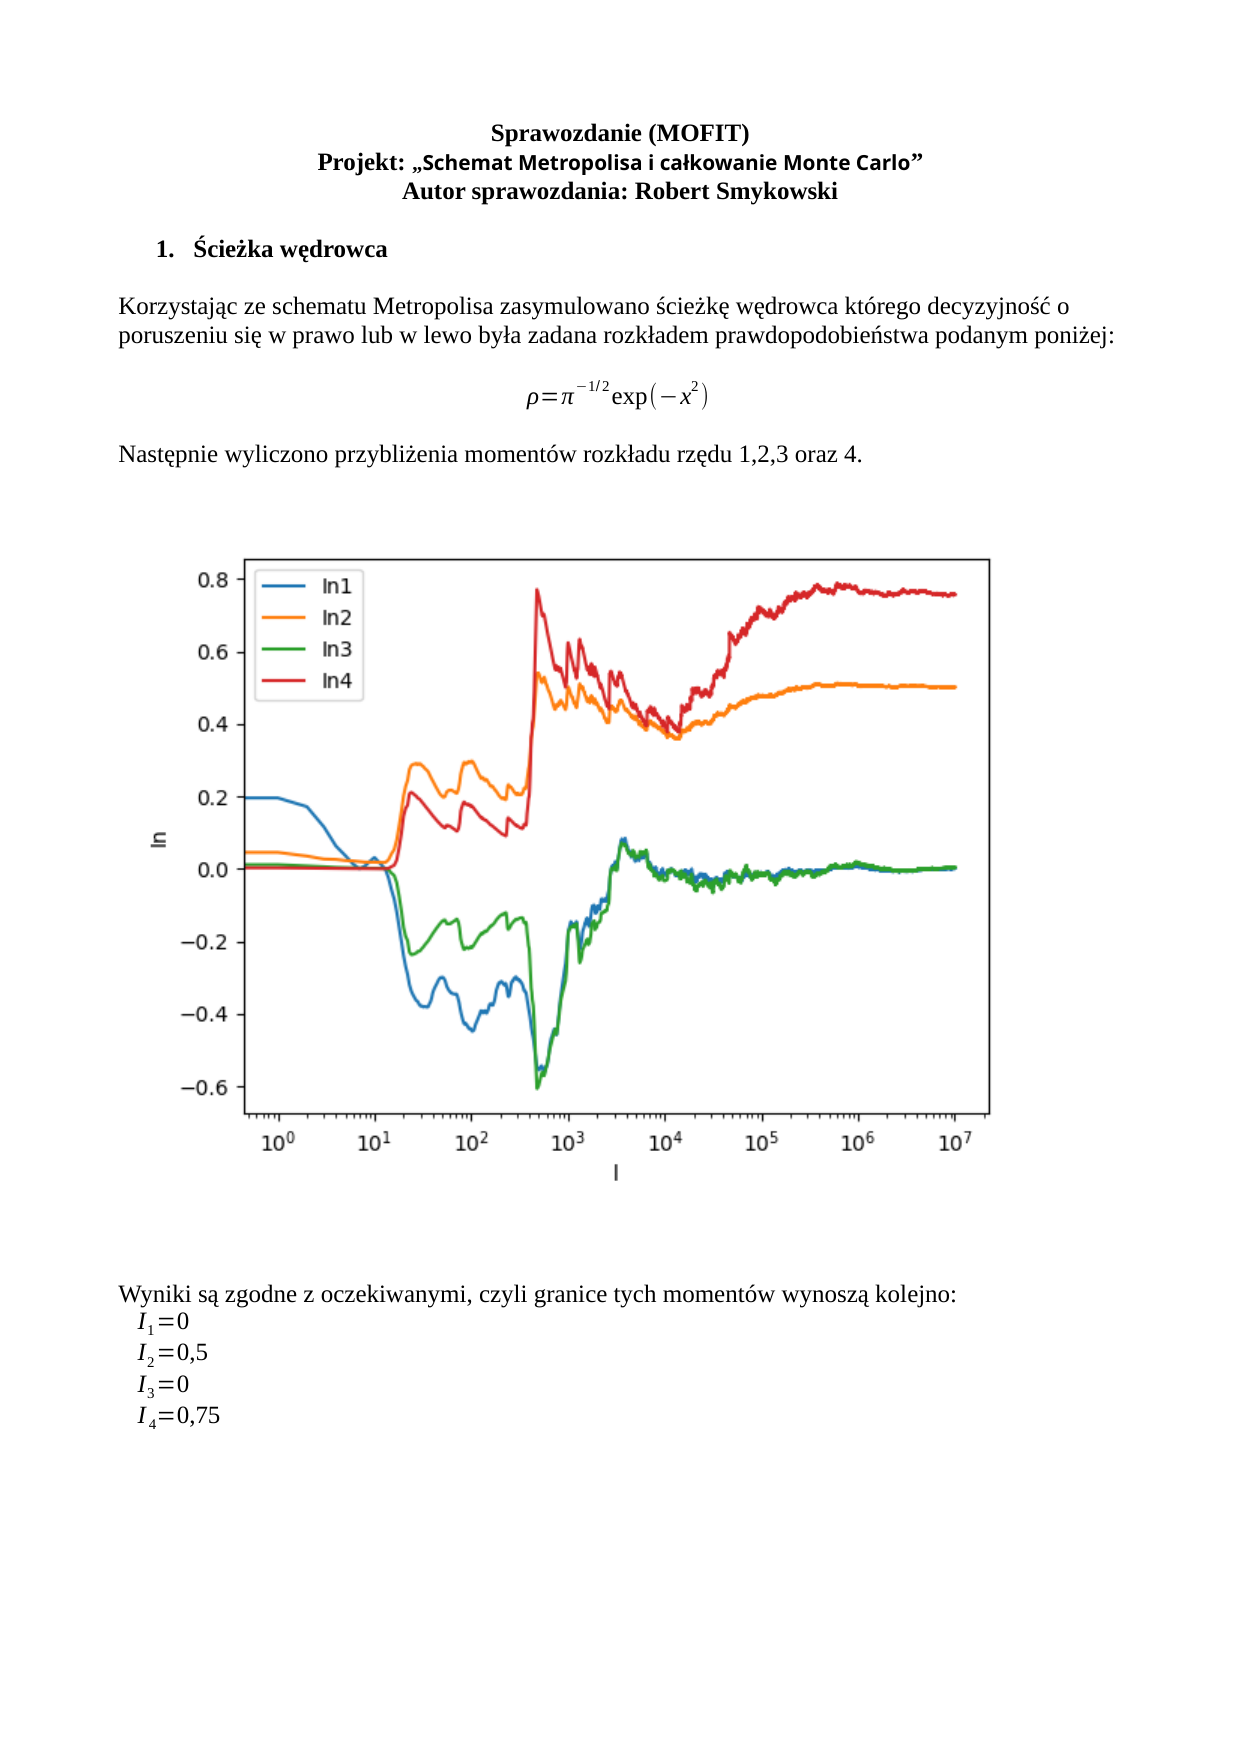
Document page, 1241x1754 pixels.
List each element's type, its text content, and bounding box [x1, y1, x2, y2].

text Wyniki są zgodne z oczekiwanymi, czyli granice tych momentów wynoszą kolejno: [118, 1279, 1122, 1308]
text Korzystając ze schematu Metropolisa zasymulowano ścieżkę wędrowca którego decyzyjność o poruszeniu się w prawo lub w lewo była zadana rozkładem prawdopodobieństwa podanym poniżej: [118, 291, 1122, 349]
text Następnie wyliczono przybliżenia momentów rozkładu rzędu 1,2,3 oraz 4. [118, 439, 1122, 468]
text Sprawozdanie (MOFIT) [118, 118, 1122, 147]
list Ścieżka wędrowca [156, 234, 1122, 263]
text Autor sprawozdania: Robert Smykowski [118, 176, 1122, 205]
text Projekt: „Schemat Metropolisa i całkowanie Monte Carlo” [118, 147, 1122, 176]
picture [124, 472, 1085, 1193]
